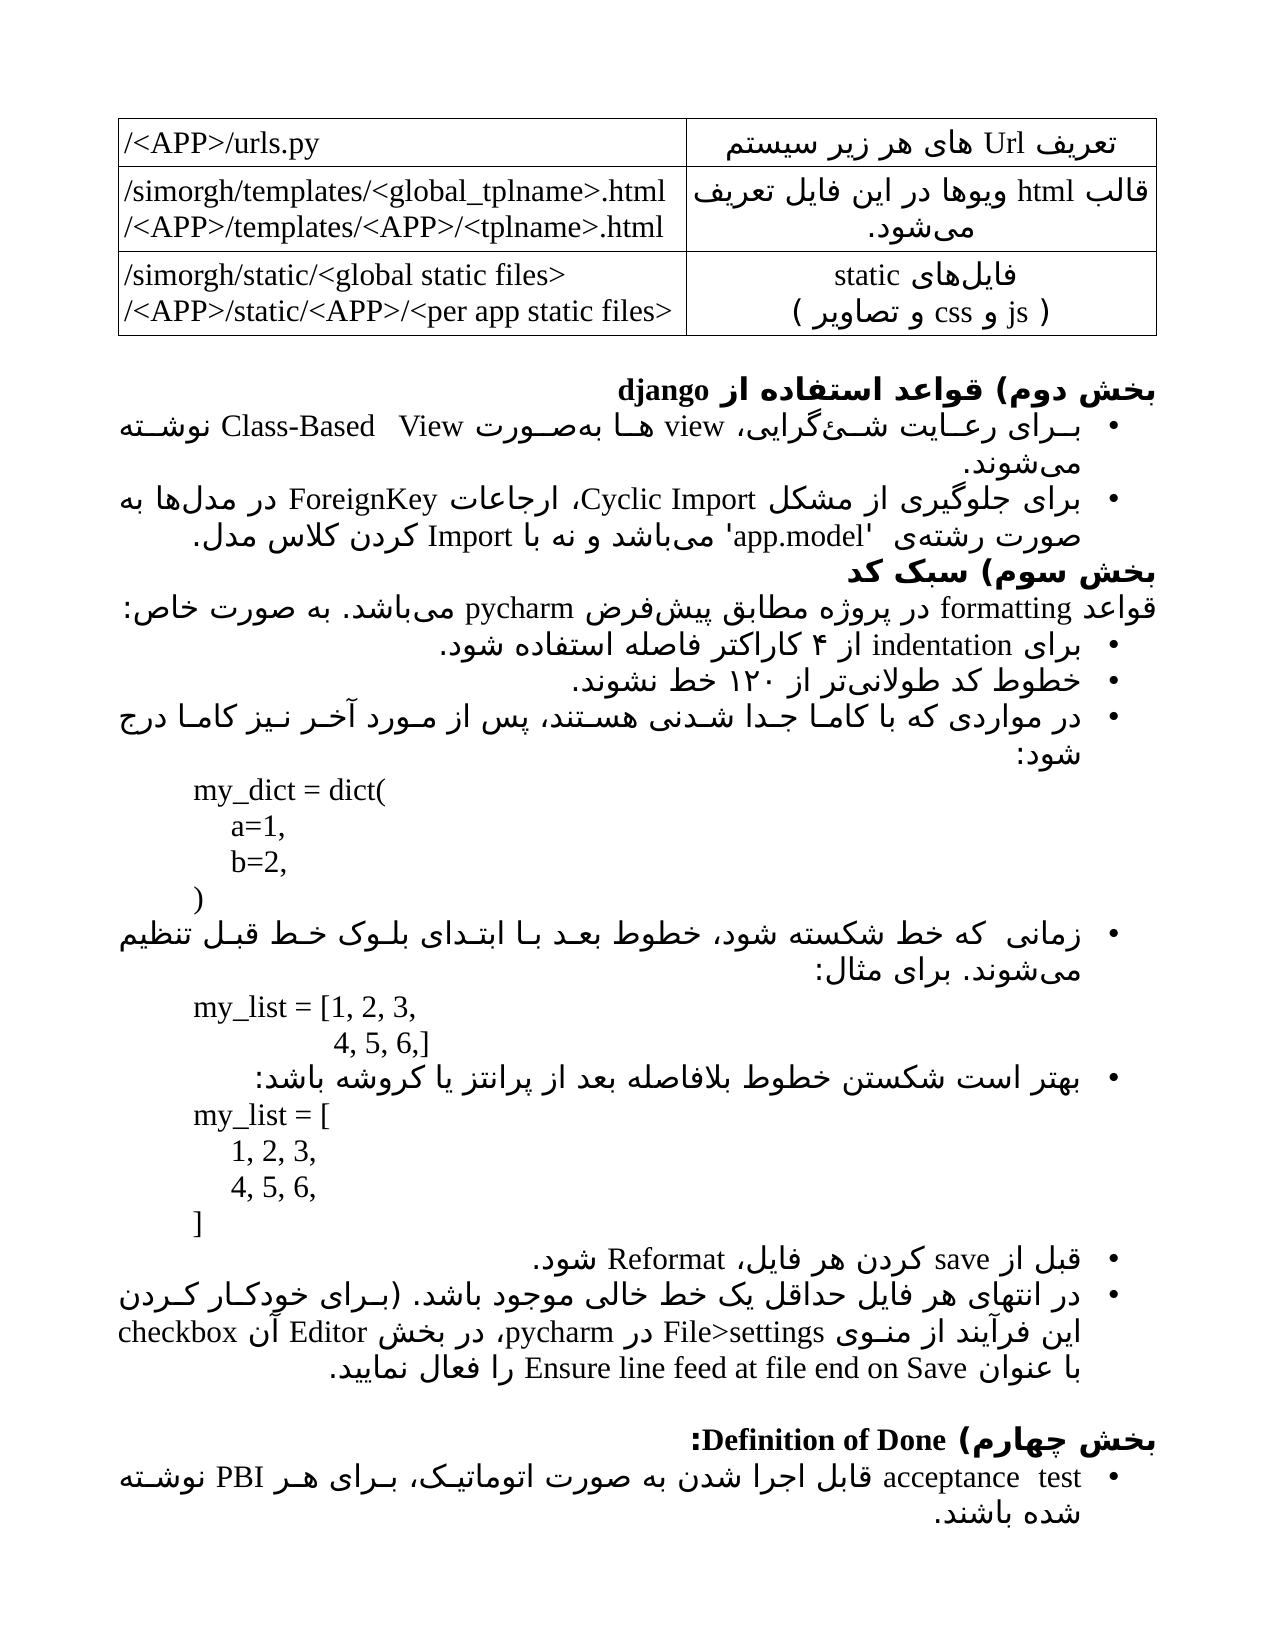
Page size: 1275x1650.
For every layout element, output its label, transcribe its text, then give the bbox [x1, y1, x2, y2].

list زمانی که خط شکسته شود، خطوط بعد با ابتدای بلوک خط قبل تنظیم می‌شوند. برای مثال: [118, 915, 1119, 988]
list بهتر است شکستن خطوط بلافاصله بعد از پرانتز یا کروشه باشد: [118, 1060, 1119, 1096]
list در انتهای هر فایل حداقل یک خط خالی موجود باشد. (برای خودکار کردن این فرآیند از منوی File>settings در pycharm، در بخش Editor آن checkbox با عنوان Ensure line feed at file end on Save را فعال نمایید. [118, 1276, 1119, 1386]
list قبل از save کردن هر فایل، Reformat شود. [118, 1240, 1119, 1276]
table_cell /simorgh/static/<global static files> /<APP>/static/<APP>/<per app static files> [119, 252, 686, 335]
text قواعد formatting در پروژه مطابق پیش‌فرض pycharm می‌باشد. به صورت خاص: [118, 589, 1157, 626]
list برای indentation از ۴ کاراکتر فاصله استفاده شود. [118, 626, 1119, 662]
list my_dict = dict( [156, 772, 1157, 807]
list برای جلوگیری از مشکل Cyclic Import، ارجاعات ForeignKey در مدل‌ها به صورت رشته‌ی 'app.model' می‌باشد و نه با Import کردن کلاس مدل. [118, 480, 1119, 553]
list در مواردی که با کاما جدا شدنی هستند، پس از مورد آخر نیز کاما درج شود: [118, 699, 1119, 772]
list برای رعایت شئ‌گرایی، view‌ ها به‌صورت Class-Based View نوشته می‌شوند. [118, 407, 1119, 480]
table_cell /<APP>/urls.py [119, 119, 686, 166]
list 4, 5, 6, [193, 1168, 1157, 1204]
table_cell فایل‌های static ( js و css و تصاویر ) [687, 252, 1156, 335]
text ] [118, 1204, 1157, 1240]
list 4, 5, 6,] [156, 1024, 1157, 1060]
table_cell قالب html ویو‌ها در این فایل تعریف می‌شود. [687, 167, 1156, 251]
list my_list = [1, 2, 3, [156, 988, 1157, 1024]
list a=1, [193, 807, 1157, 843]
text بخش چهارم) Definition of Done: [118, 1422, 1157, 1458]
table_cell تعریف Url های هر زیر سیستم [687, 119, 1156, 166]
list ) [156, 879, 1157, 915]
list 1, 2, 3, [193, 1132, 1157, 1168]
list خطوط کد طولانی‌تر از ۱۲۰ خط نشوند. [118, 662, 1119, 699]
text بخش دوم) قواعد استفاده از django [118, 371, 1157, 407]
list my_list = [ [156, 1096, 1157, 1132]
list acceptance test قابل اجرا شدن به صورت اتوماتیک، برای هر PBI نوشته شده باشند. [118, 1458, 1119, 1531]
text بخش سوم) سبک کد [118, 553, 1157, 589]
table_cell /simorgh/templates/<global_tplname>.html /<APP>/templates/<APP>/<tplname>.html [119, 167, 686, 251]
list b=2, [193, 843, 1157, 879]
